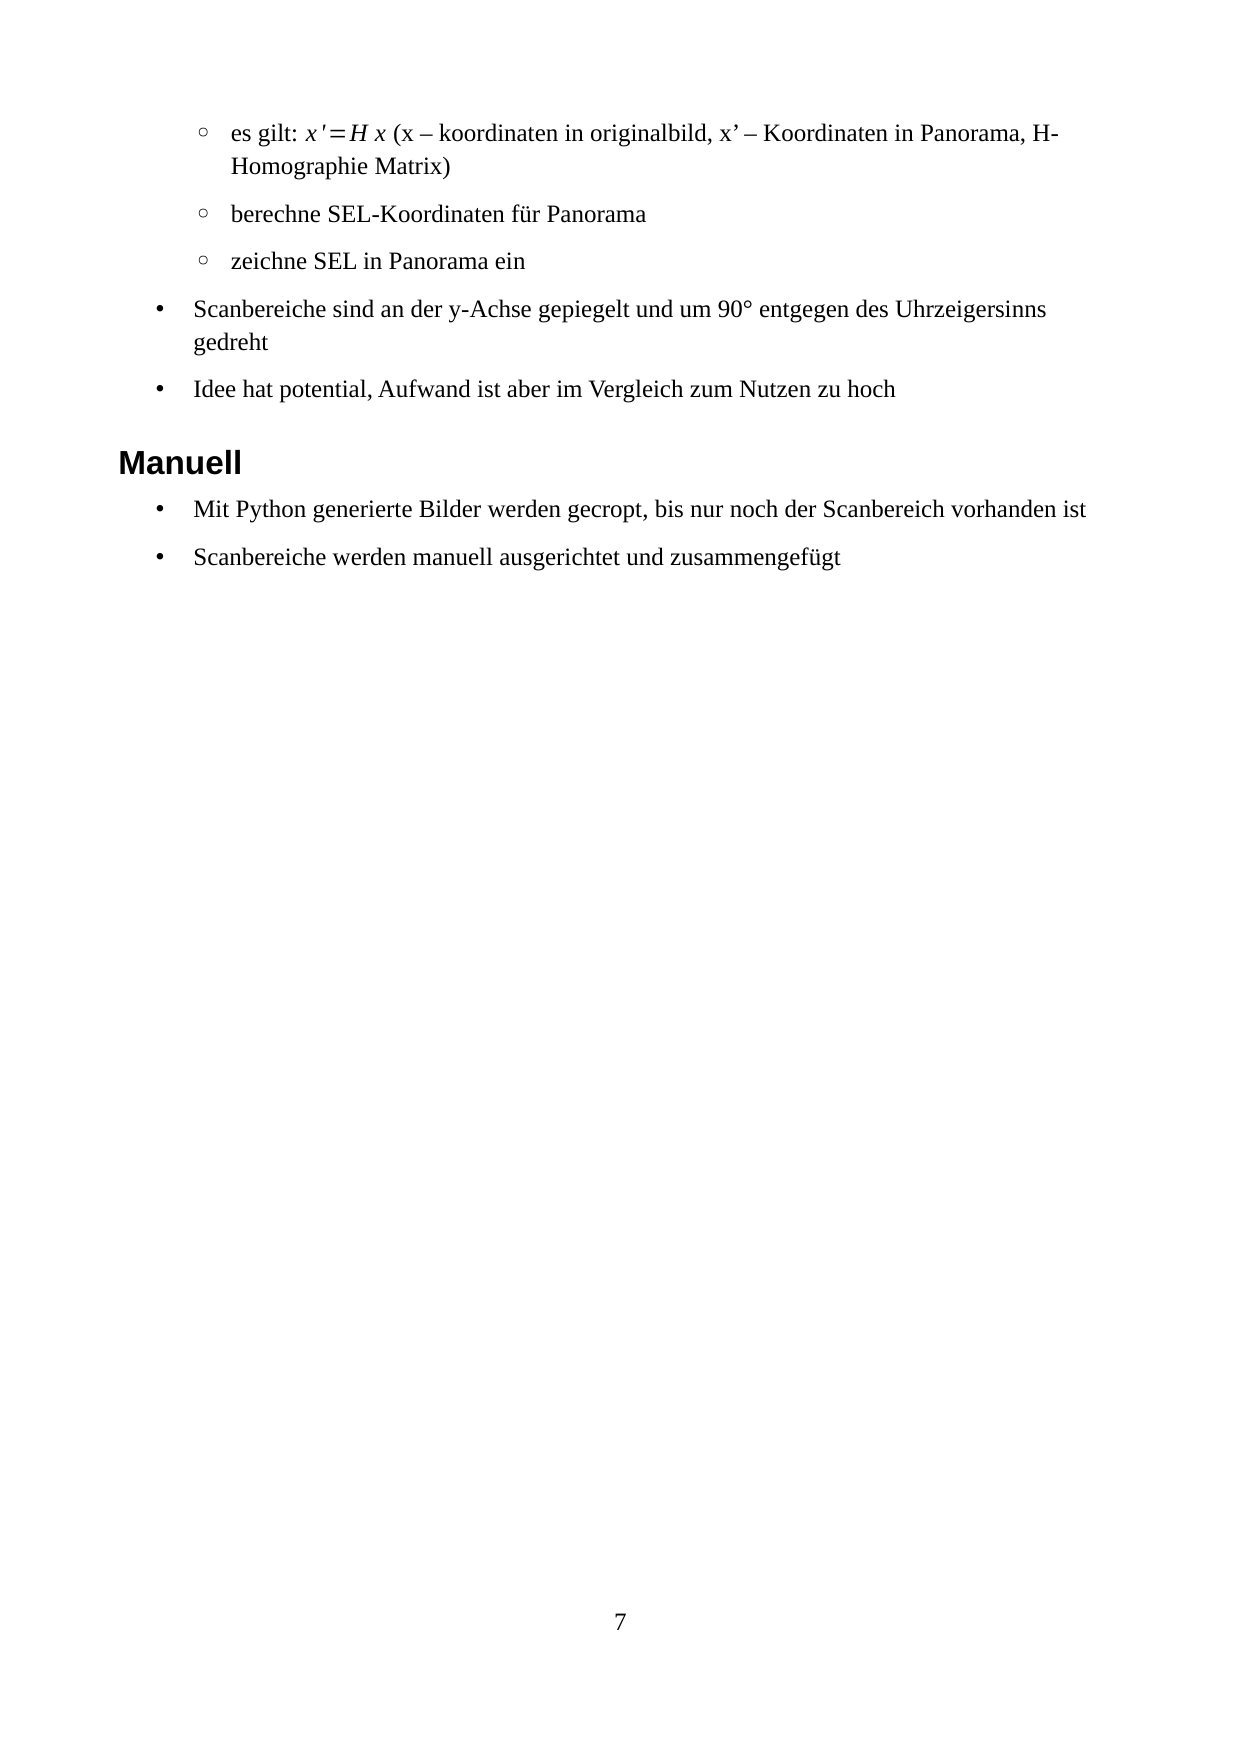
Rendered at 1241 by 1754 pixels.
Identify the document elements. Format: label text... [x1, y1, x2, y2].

list zeichne SEL in Panorama ein [193, 246, 1122, 275]
list Mit Python generierte Bilder werden gecropt, bis nur noch der Scanbereich vorhanden ist [156, 494, 1122, 523]
list Idee hat potential, Aufwand ist aber im Vergleich zum Nutzen zu hoch [156, 374, 1122, 403]
subtitle Manuell [118, 443, 1122, 481]
list es gilt: (x – koordinaten in originalbild, x’ – Koordinaten in Panorama, H- Homographie Matrix) [193, 118, 1122, 180]
list Scanbereiche werden manuell ausgerichtet und zusammengefügt [156, 542, 1122, 570]
list berechne SEL-Koordinaten für Panorama [193, 199, 1122, 227]
list Scanbereiche sind an der y-Achse gepiegelt und um 90° entgegen des Uhrzeigersinns gedreht [156, 294, 1122, 356]
